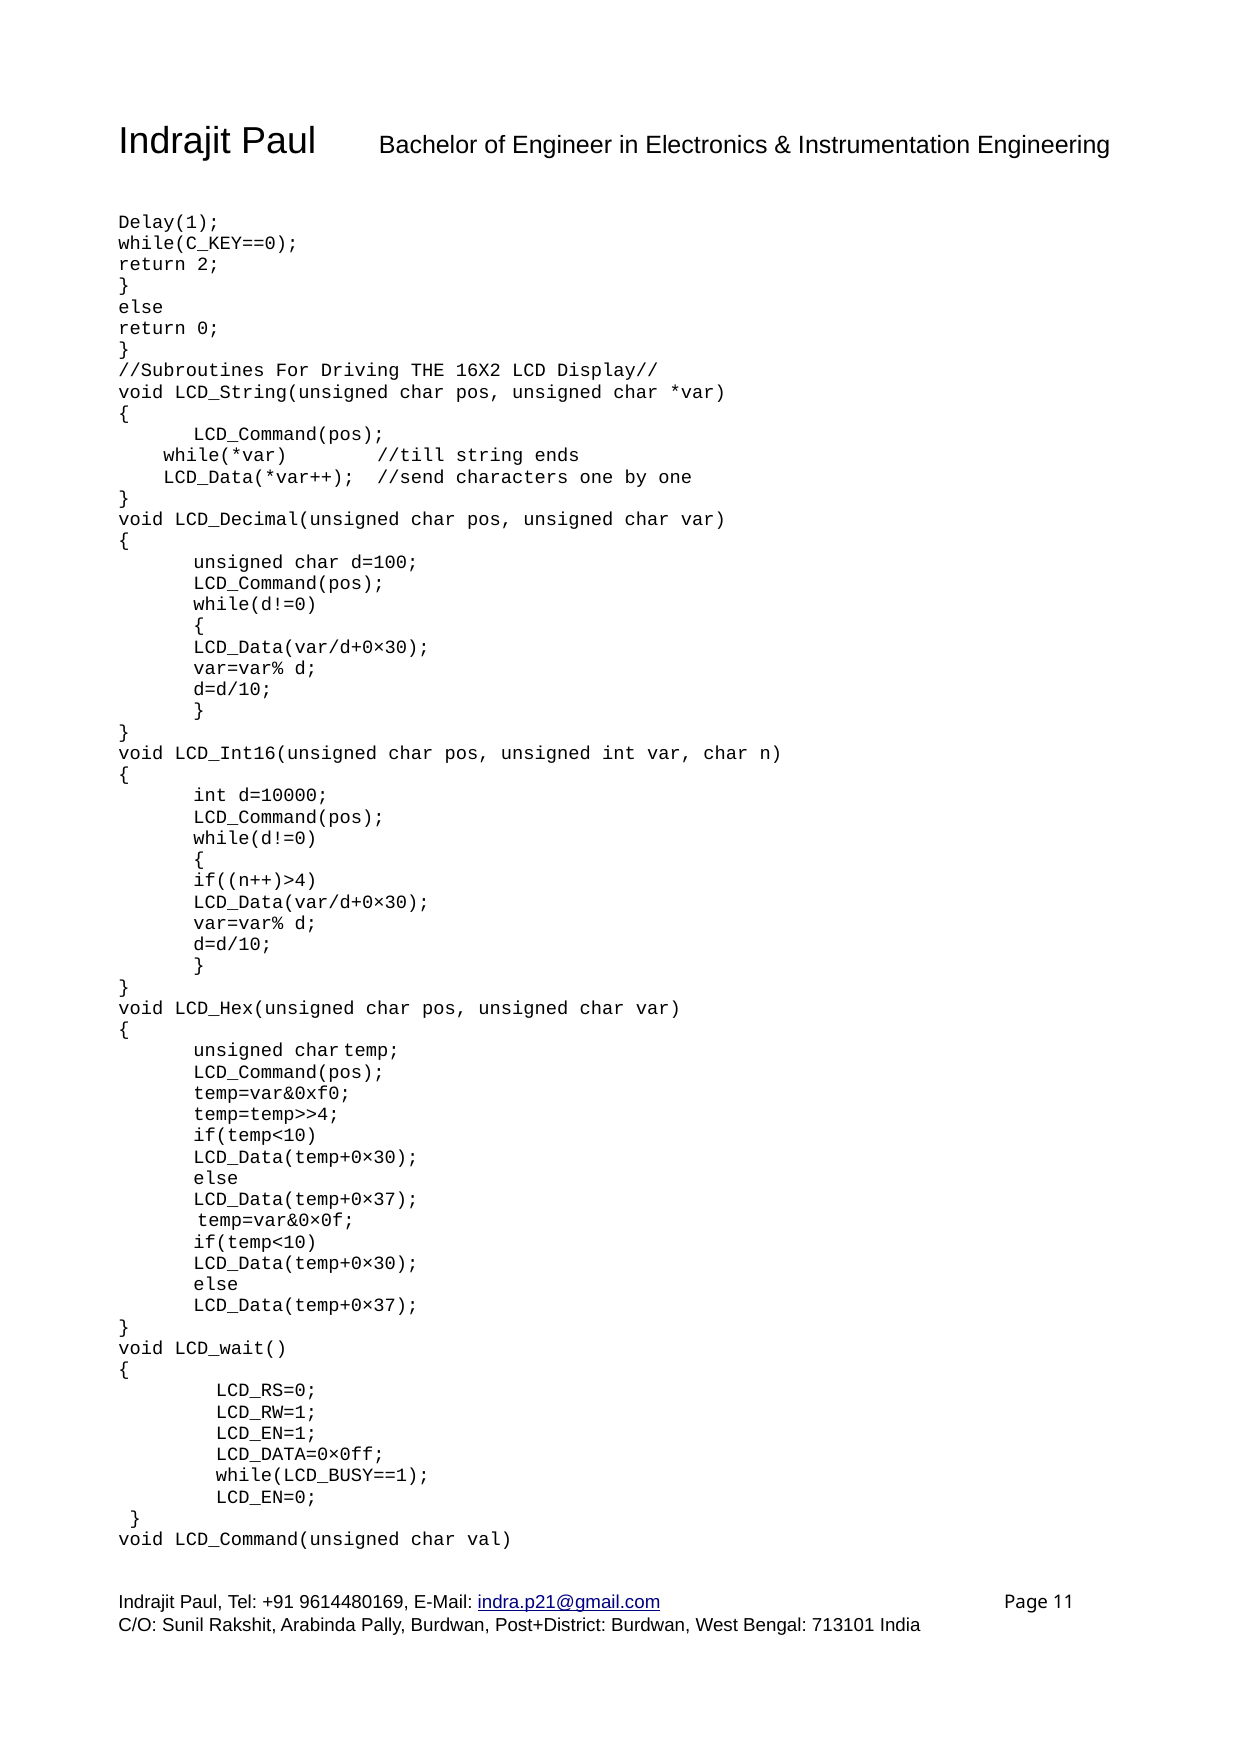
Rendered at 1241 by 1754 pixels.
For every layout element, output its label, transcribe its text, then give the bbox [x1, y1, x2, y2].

text { [118, 1020, 1122, 1041]
text LCD_Command(pos); [118, 1062, 1122, 1084]
text } [118, 701, 1122, 722]
text } [118, 1509, 1122, 1530]
text void LCD_Decimal(unsigned char pos, unsigned char var) [118, 510, 1122, 531]
text while(d!=0) [118, 829, 1122, 850]
text void LCD_wait() [118, 1339, 1122, 1360]
text LCD_RS=0; [118, 1381, 1122, 1402]
text unsigned char temp; [118, 1041, 1122, 1062]
text } [118, 722, 1122, 744]
text } [118, 276, 1122, 297]
text LCD_Command(pos); [118, 807, 1122, 829]
text Delay(1); [118, 212, 1122, 234]
text var=var% d; [118, 659, 1122, 680]
text LCD_Command(pos); [118, 574, 1122, 595]
text if(temp<10) [118, 1126, 1122, 1147]
text { [118, 531, 1122, 552]
text else [118, 1275, 1122, 1296]
text { [118, 404, 1122, 425]
text return 2; [118, 255, 1122, 276]
text LCD_EN=0; [118, 1487, 1122, 1509]
text else [118, 297, 1122, 319]
text temp=temp>>4; [118, 1105, 1122, 1126]
text void LCD_Int16(unsigned char pos, unsigned int var, char n) [118, 744, 1122, 765]
text //Subroutines For Driving THE 16X2 LCD Display// [118, 361, 1122, 382]
text d=d/10; [118, 935, 1122, 956]
text temp=var&0xf0; [118, 1084, 1122, 1105]
text { [118, 616, 1122, 637]
text LCD_EN=1; [118, 1424, 1122, 1445]
text if((n++)>4) [118, 871, 1122, 892]
text while(d!=0) [118, 595, 1122, 616]
text void LCD_String(unsigned char pos, unsigned char *var) [118, 382, 1122, 404]
text } [118, 489, 1122, 510]
text LCD_Data(var/d+0×30); [118, 637, 1122, 659]
text LCD_Command(pos); [118, 425, 1122, 446]
text } [118, 340, 1122, 361]
text LCD_Data(temp+0×37); [118, 1190, 1122, 1211]
text void LCD_Command(unsigned char val) [118, 1530, 1122, 1551]
text LCD_DATA=0×0ff; [118, 1445, 1122, 1466]
text LCD_RW=1; [118, 1402, 1122, 1424]
text temp=var&0×0f; [118, 1211, 1122, 1232]
text return 0; [118, 319, 1122, 340]
text } [118, 1317, 1122, 1339]
text while(*var) //till string ends [118, 446, 1122, 467]
text LCD_Data(*var++); //send characters one by one [118, 467, 1122, 489]
text d=d/10; [118, 680, 1122, 701]
text { [118, 1360, 1122, 1381]
text LCD_Data(temp+0×30); [118, 1254, 1122, 1275]
text unsigned char d=100; [118, 552, 1122, 574]
text LCD_Data(var/d+0×30); [118, 892, 1122, 914]
text var=var% d; [118, 914, 1122, 935]
text LCD_Data(temp+0×30); [118, 1147, 1122, 1169]
text } [118, 956, 1122, 977]
text if(temp<10) [118, 1232, 1122, 1254]
text while(LCD_BUSY==1); [118, 1466, 1122, 1487]
text LCD_Data(temp+0×37); [118, 1296, 1122, 1317]
text } [118, 977, 1122, 999]
text { [118, 765, 1122, 786]
text int d=10000; [118, 786, 1122, 807]
text while(C_KEY==0); [118, 234, 1122, 255]
text { [118, 850, 1122, 871]
text void LCD_Hex(unsigned char pos, unsigned char var) [118, 999, 1122, 1020]
text else [118, 1169, 1122, 1190]
